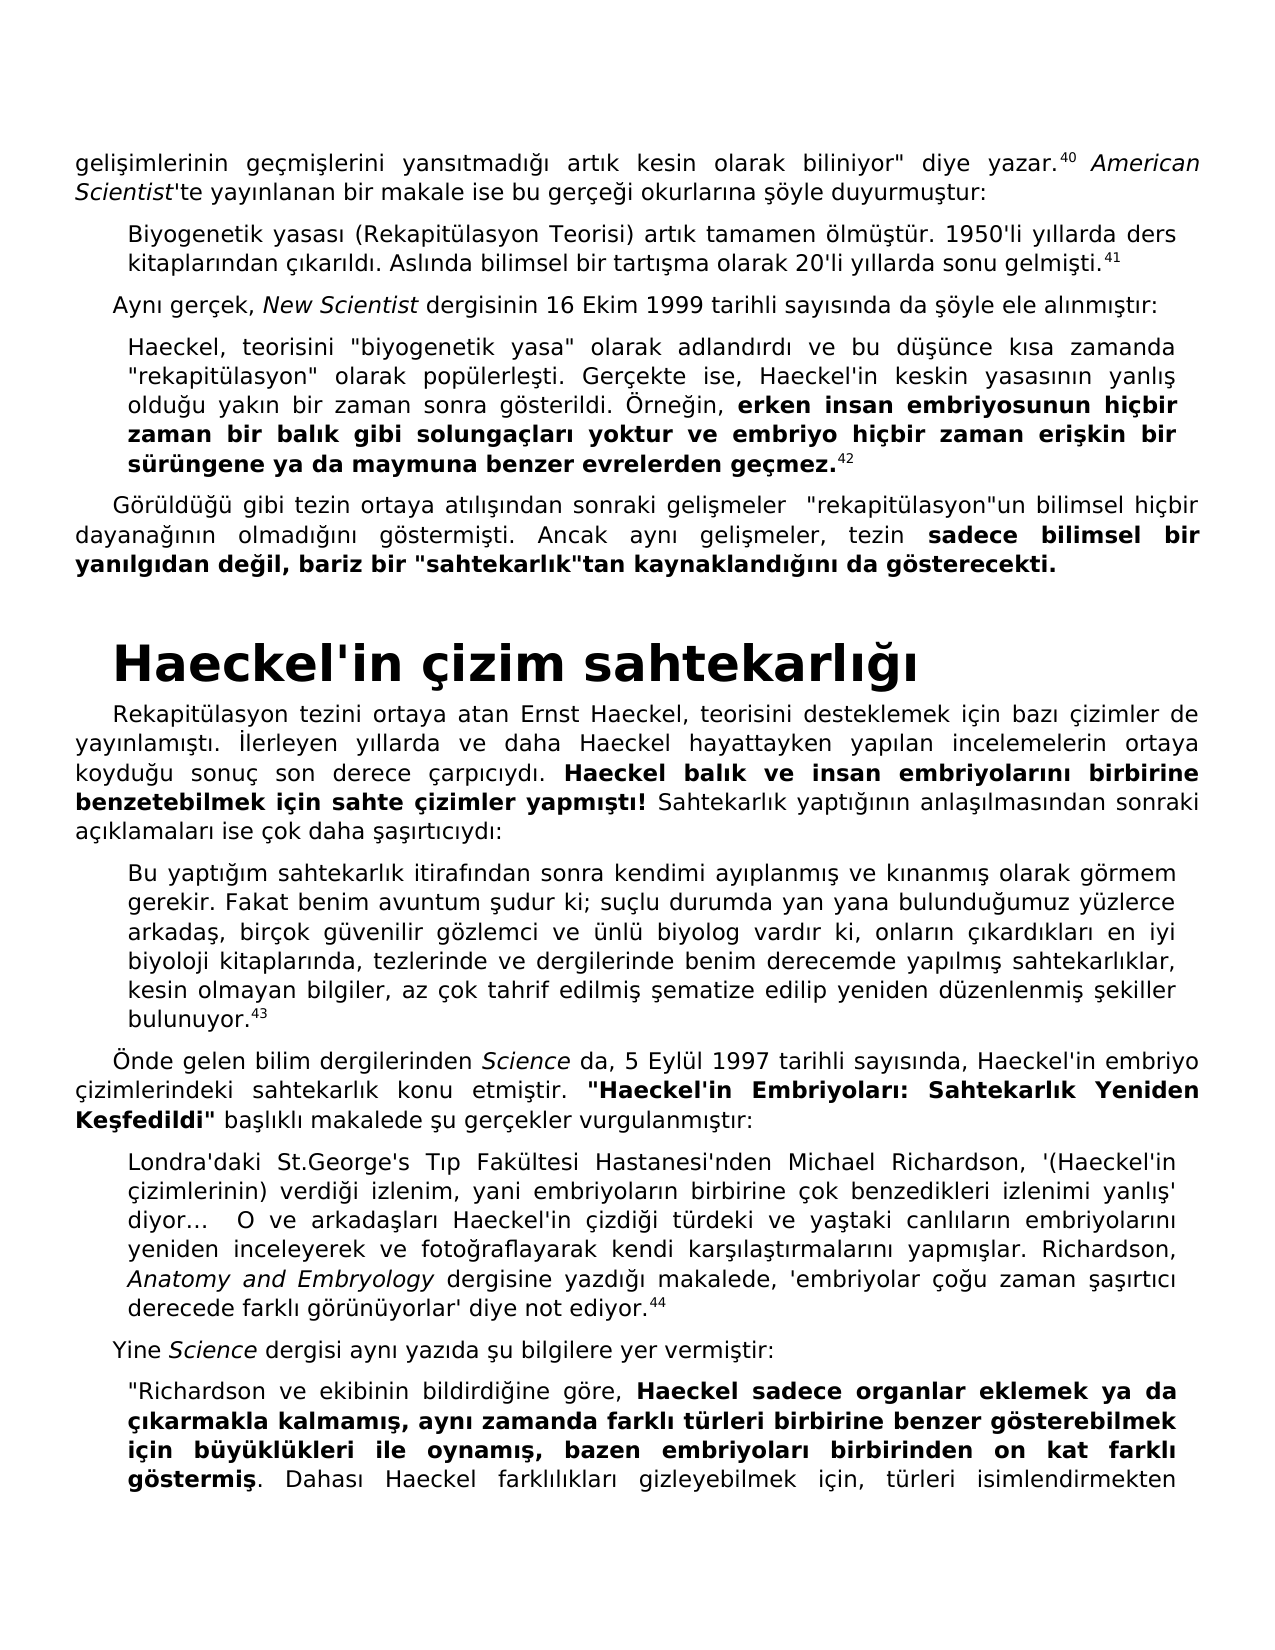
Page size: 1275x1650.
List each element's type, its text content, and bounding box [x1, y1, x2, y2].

text Rekapitülasyon tezini ortaya atan Ernst Haeckel, teorisini desteklemek için bazı çizimler de yayınlamıştı. İlerleyen yıllarda ve daha Haeckel hayattayken yapılan incelemelerin ortaya koyduğu sonuç son derece çarpıcıydı. Haeckel balık ve insan embriyolarını birbirine benzetebilmek için sahte çizimler yapmıştı! Sahtekarlık yaptığının anlaşılmasından sonraki açıklamaları ise çok daha şaşırtıcıydı: [75, 701, 1200, 845]
text "Richardson ve ekibinin bildirdiğine göre, Haeckel sadece organlar eklemek ya da çıkarmakla kalmamış, aynı zamanda farklı türleri birbirine benzer gösterebilmek için büyüklükleri ile oynamış, bazen embriyoları birbirinden on kat farklı göstermiş. Dahası Haeckel farklılıkları gizleyebilmek için, türleri isimlendirmekten [127, 1378, 1177, 1493]
text gelişimlerinin geçmişlerini yansıtmadığı artık kesin olarak biliniyor" diye yazar.40 American Scientist'te yayınlanan bir makale ise bu gerçeği okurlarına şöyle duyurmuştur: [75, 150, 1200, 206]
text Haeckel, teorisini "biyogenetik yasa" olarak adlandırdı ve bu düşünce kısa zamanda "rekapitülasyon" olarak popülerleşti. Gerçekte ise, Haeckel'in keskin yasasının yanlış olduğu yakın bir zaman sonra gösterildi. Örneğin, erken insan embriyosunun hiçbir zaman bir balık gibi solungaçları yoktur ve embriyo hiçbir zaman erişkin bir sürüngene ya da maymuna benzer evrelerden geçmez.42 [127, 334, 1177, 478]
text Londra'daki St.George's Tıp Fakültesi Hastanesi'nden Michael Richardson, '(Haeckel'in çizimlerinin) verdiği izlenim, yani embriyoların birbirine çok benzedikleri izlenimi yanlış' diyor… O ve arkadaşları Haeckel'in çizdiği türdeki ve yaştaki canlıların embriyolarını yeniden inceleyerek ve fotoğraflayarak kendi karşılaştırmalarını yapmışlar. Richardson, Anatomy and Embryology dergisine yazdığı makalede, 'embriyolar çoğu zaman şaşırtıcı derecede farklı görünüyorlar' diye not ediyor.44 [127, 1149, 1177, 1322]
text Bu yaptığım sahtekarlık itirafından sonra kendimi ayıplanmış ve kınanmış olarak görmem gerekir. Fakat benim avuntum şudur ki; suçlu durumda yan yana bulunduğumuz yüzlerce arkadaş, birçok güvenilir gözlemci ve ünlü biyolog vardır ki, onların çıkardıkları en iyi biyoloji kitaplarında, tezlerinde ve dergilerinde benim derecemde yapılmış sahtekarlıklar, kesin olmayan bilgiler, az çok tahrif edilmiş şematize edilip yeniden düzenlenmiş şekiller bulunuyor.43 [127, 860, 1177, 1033]
subtitle Haeckel'in çizim sahtekarlığı [112, 635, 1200, 693]
text Görüldüğü gibi tezin ortaya atılışından sonraki gelişmeler "rekapitülasyon"un bilimsel hiçbir dayanağının olmadığını göstermişti. Ancak aynı gelişmeler, tezin sadece bilimsel bir yanılgıdan değil, bariz bir "sahtekarlık"tan kaynaklandığını da gösterecekti. [75, 493, 1200, 578]
text Aynı gerçek, New Scientist dergisinin 16 Ekim 1999 tarihli sayısında da şöyle ele alınmıştır: [75, 292, 1200, 319]
text Yine Science dergisi aynı yazıda şu bilgilere yer vermiştir: [75, 1337, 1200, 1363]
text Önde gelen bilim dergilerinden Science da, 5 Eylül 1997 tarihli sayısında, Haeckel'in embriyo çizimlerindeki sahtekarlık konu etmiştir. "Haeckel'in Embriyoları: Sahtekarlık Yeniden Keşfedildi" başlıklı makalede şu gerçekler vurgulanmıştır: [75, 1048, 1200, 1133]
text Biyogenetik yasası (Rekapitülasyon Teorisi) artık tamamen ölmüştür. 1950'li yıllarda ders kitaplarından çıkarıldı. Aslında bilimsel bir tartışma olarak 20'li yıllarda sonu gelmişti.41 [127, 221, 1177, 277]
